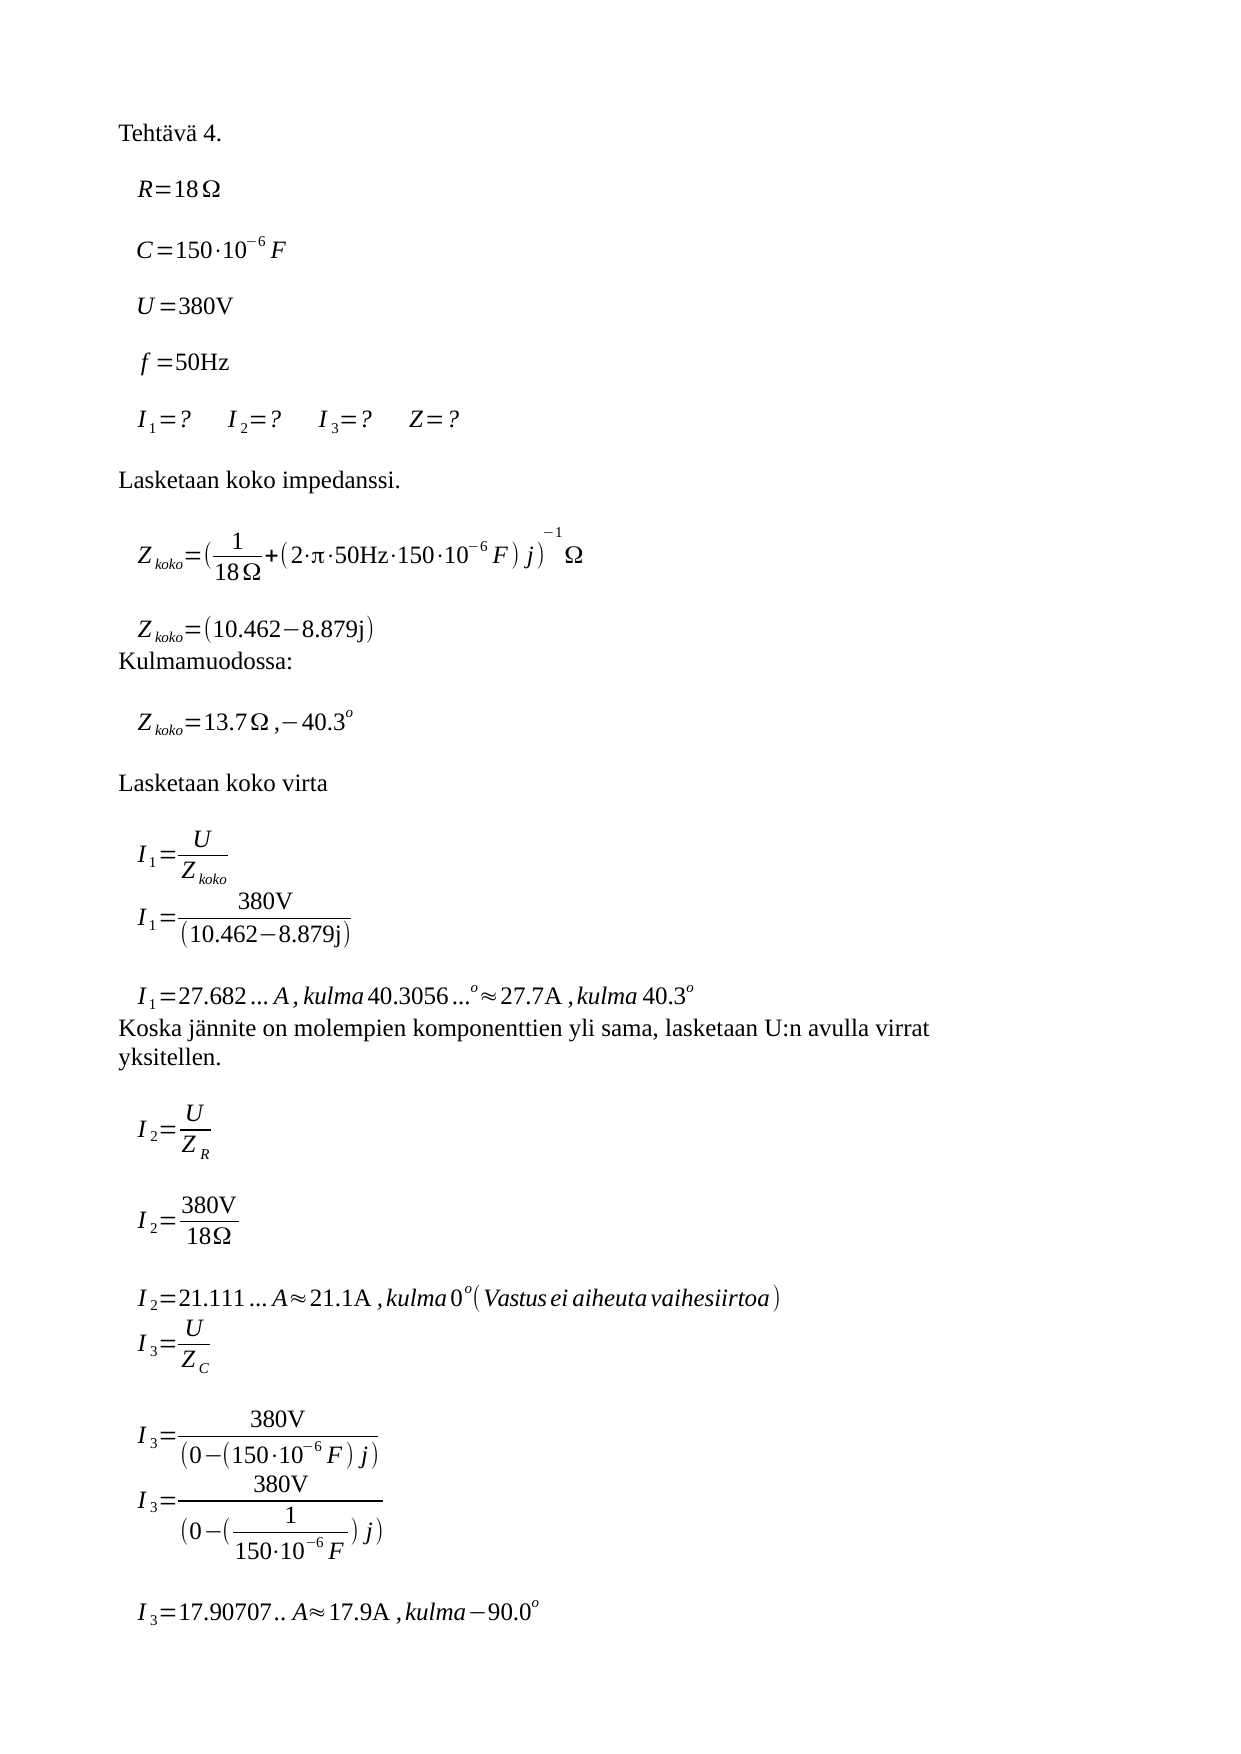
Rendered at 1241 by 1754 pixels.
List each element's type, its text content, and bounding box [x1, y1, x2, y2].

text Lasketaan koko virta [118, 768, 1122, 796]
text yksitellen. [118, 1042, 1122, 1071]
text Lasketaan koko impedanssi. [118, 465, 1122, 494]
text Koska jännite on molempien komponenttien yli sama, lasketaan U:n avulla virrat [118, 1013, 1122, 1042]
text Kulmamuodossa: [118, 646, 1122, 675]
text Tehtävä 4. [118, 118, 1122, 147]
